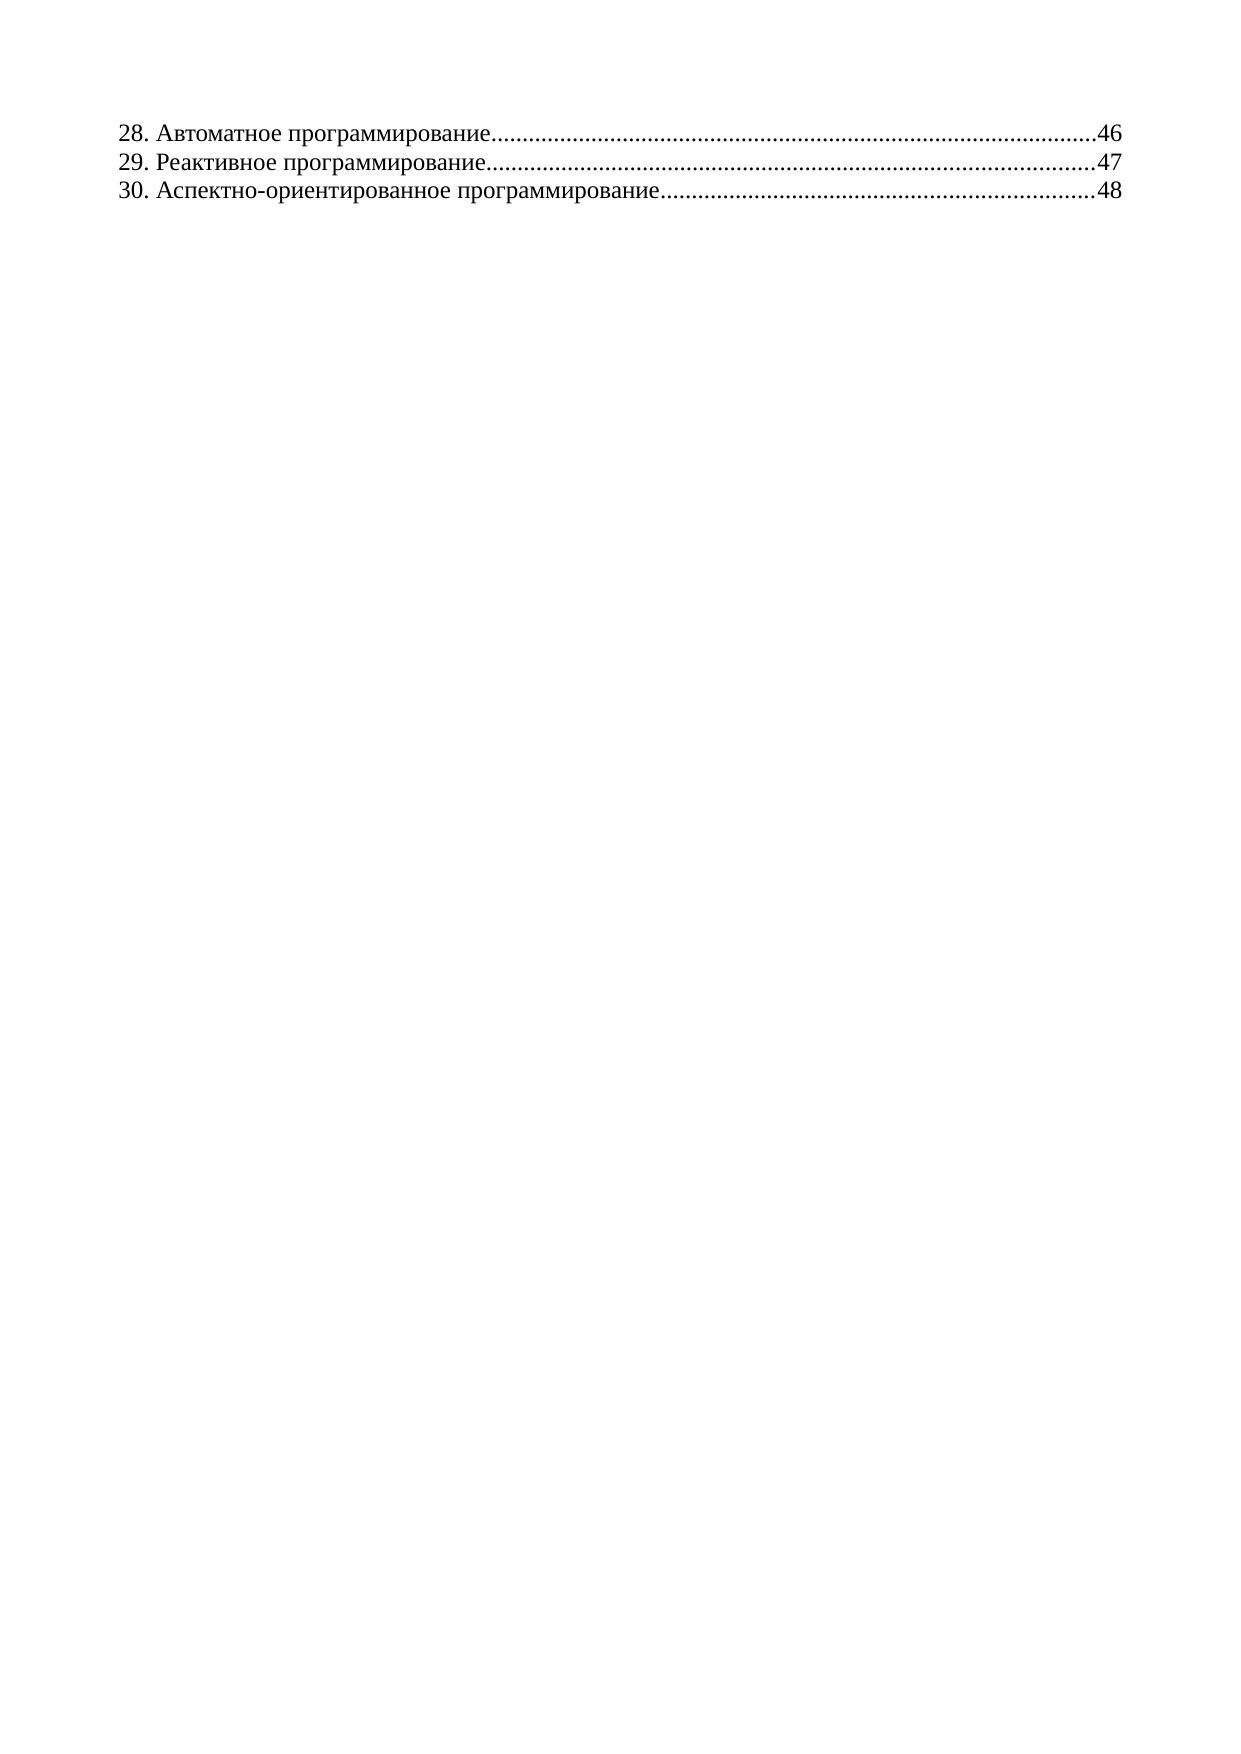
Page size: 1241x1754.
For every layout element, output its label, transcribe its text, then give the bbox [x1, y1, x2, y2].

text 30. Аспектно-ориентированное программирование 48 [118, 176, 1122, 204]
text 29. Реактивное программирование 47 [118, 147, 1122, 176]
text 28. Автоматное программирование 46 [118, 118, 1122, 147]
